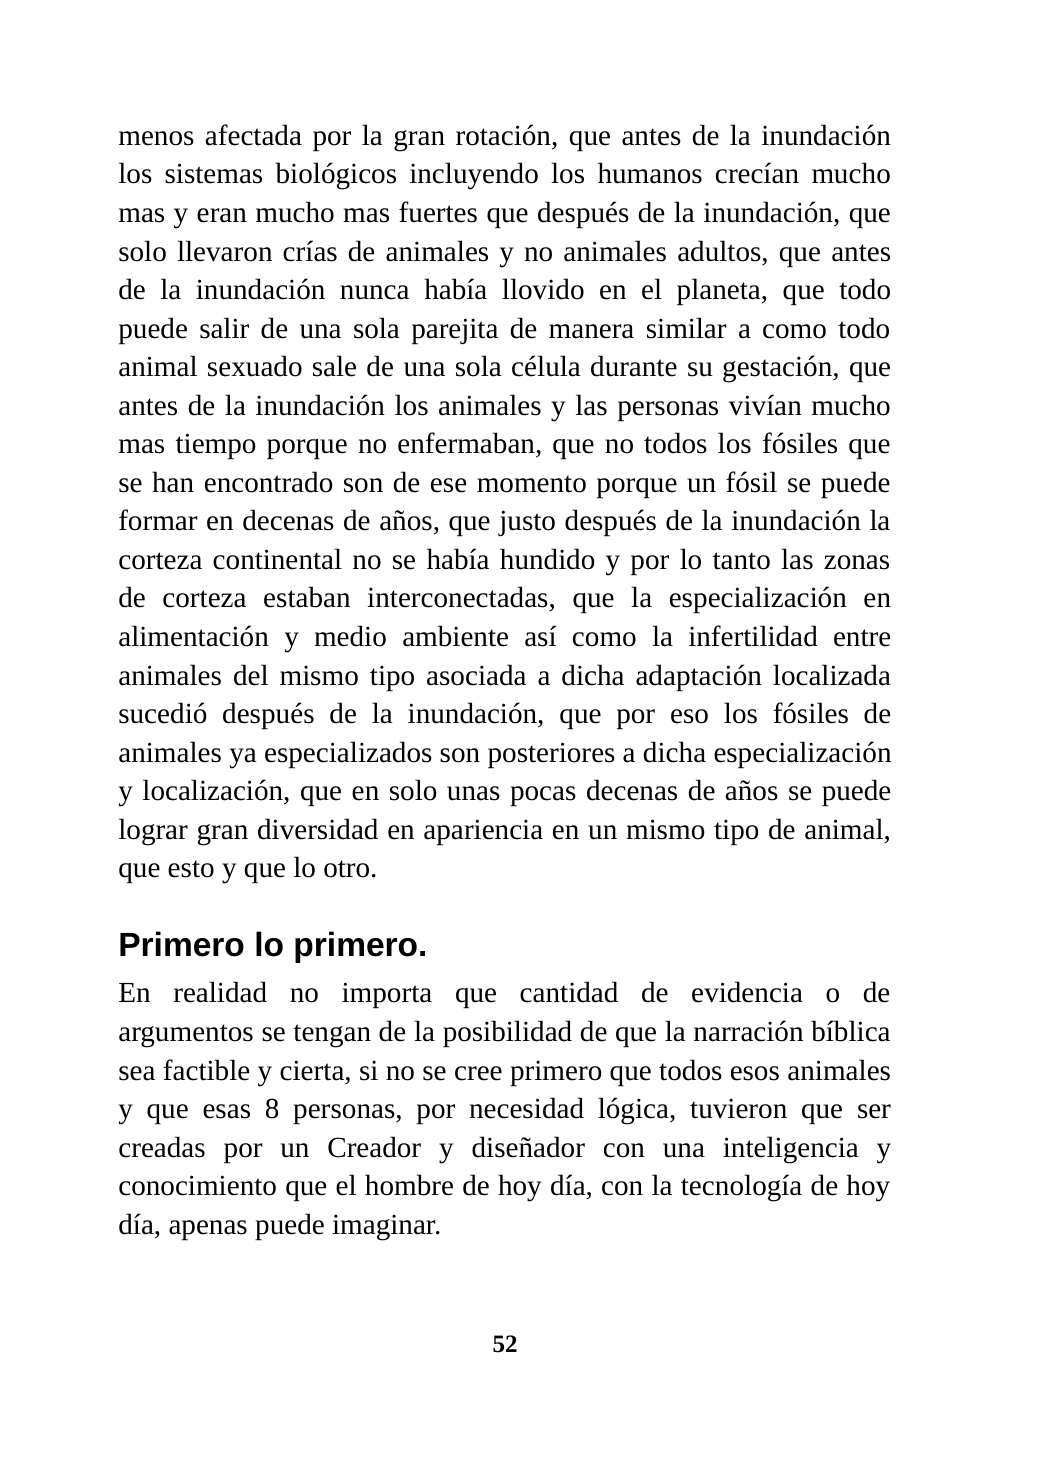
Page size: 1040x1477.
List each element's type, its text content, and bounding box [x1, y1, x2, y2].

text En realidad no importa que cantidad de evidencia o de argumentos se tengan de la posibilidad de que la narración bíblica sea factible y cierta, si no se cree primero que todos esos animales y que esas 8 personas, por necesidad lógica, tuvieron que ser creadas por un Creador y diseñador con una inteligencia y conocimiento que el hombre de hoy día, con la tecnología de hoy día, apenas puede imaginar. [118, 976, 892, 1240]
subtitle Primero lo primero. [118, 924, 892, 963]
text menos afectada por la gran rotación, que antes de la inundación los sistemas biológicos incluyendo los humanos crecían mucho mas y eran mucho mas fuertes que después de la inundación, que solo llevaron crías de animales y no animales adultos, que antes de la inundación nunca había llovido en el planeta, que todo puede salir de una sola parejita de manera similar a como todo animal sexuado sale de una sola célula durante su gestación, que antes de la inundación los animales y las personas vivían mucho mas tiempo porque no enfermaban, que no todos los fósiles que se han encontrado son de ese momento porque un fósil se puede formar en decenas de años, que justo después de la inundación la corteza continental no se había hundido y por lo tanto las zonas de corteza estaban interconectadas, que la especialización en alimentación y medio ambiente así como la infertilidad entre animales del mismo tipo asociada a dicha adaptación localizada sucedió después de la inundación, que por eso los fósiles de animales ya especializados son posteriores a dicha especialización y localización, que en solo unas pocas decenas de años se puede lograr gran diversidad en apariencia en un mismo tipo de animal, que esto y que lo otro. [118, 118, 892, 884]
